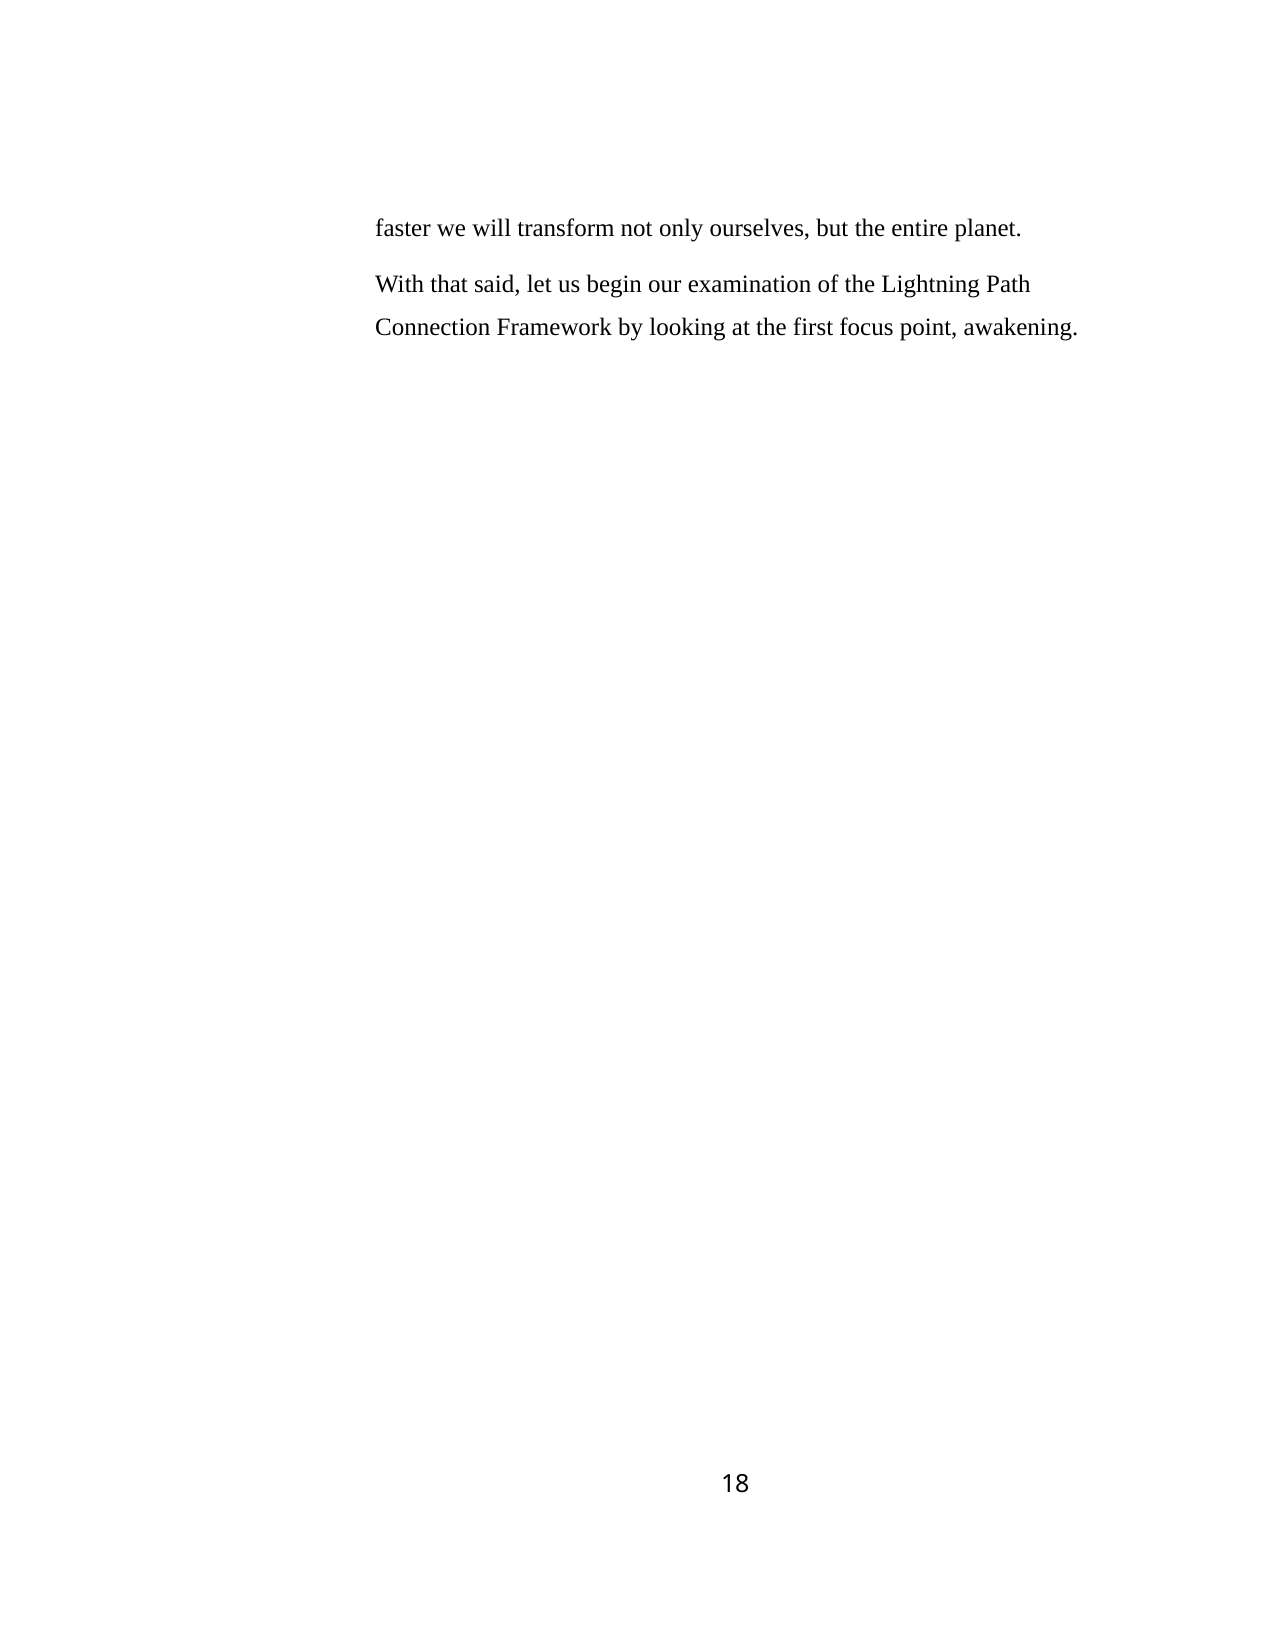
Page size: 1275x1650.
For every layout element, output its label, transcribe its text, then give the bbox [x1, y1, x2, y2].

text With that said, let us begin our examination of the Lightning Path Connection Framework by looking at the first focus point, awakening. [375, 269, 1095, 341]
text faster we will transform not only ourselves, but the entire planet. [375, 213, 1095, 242]
